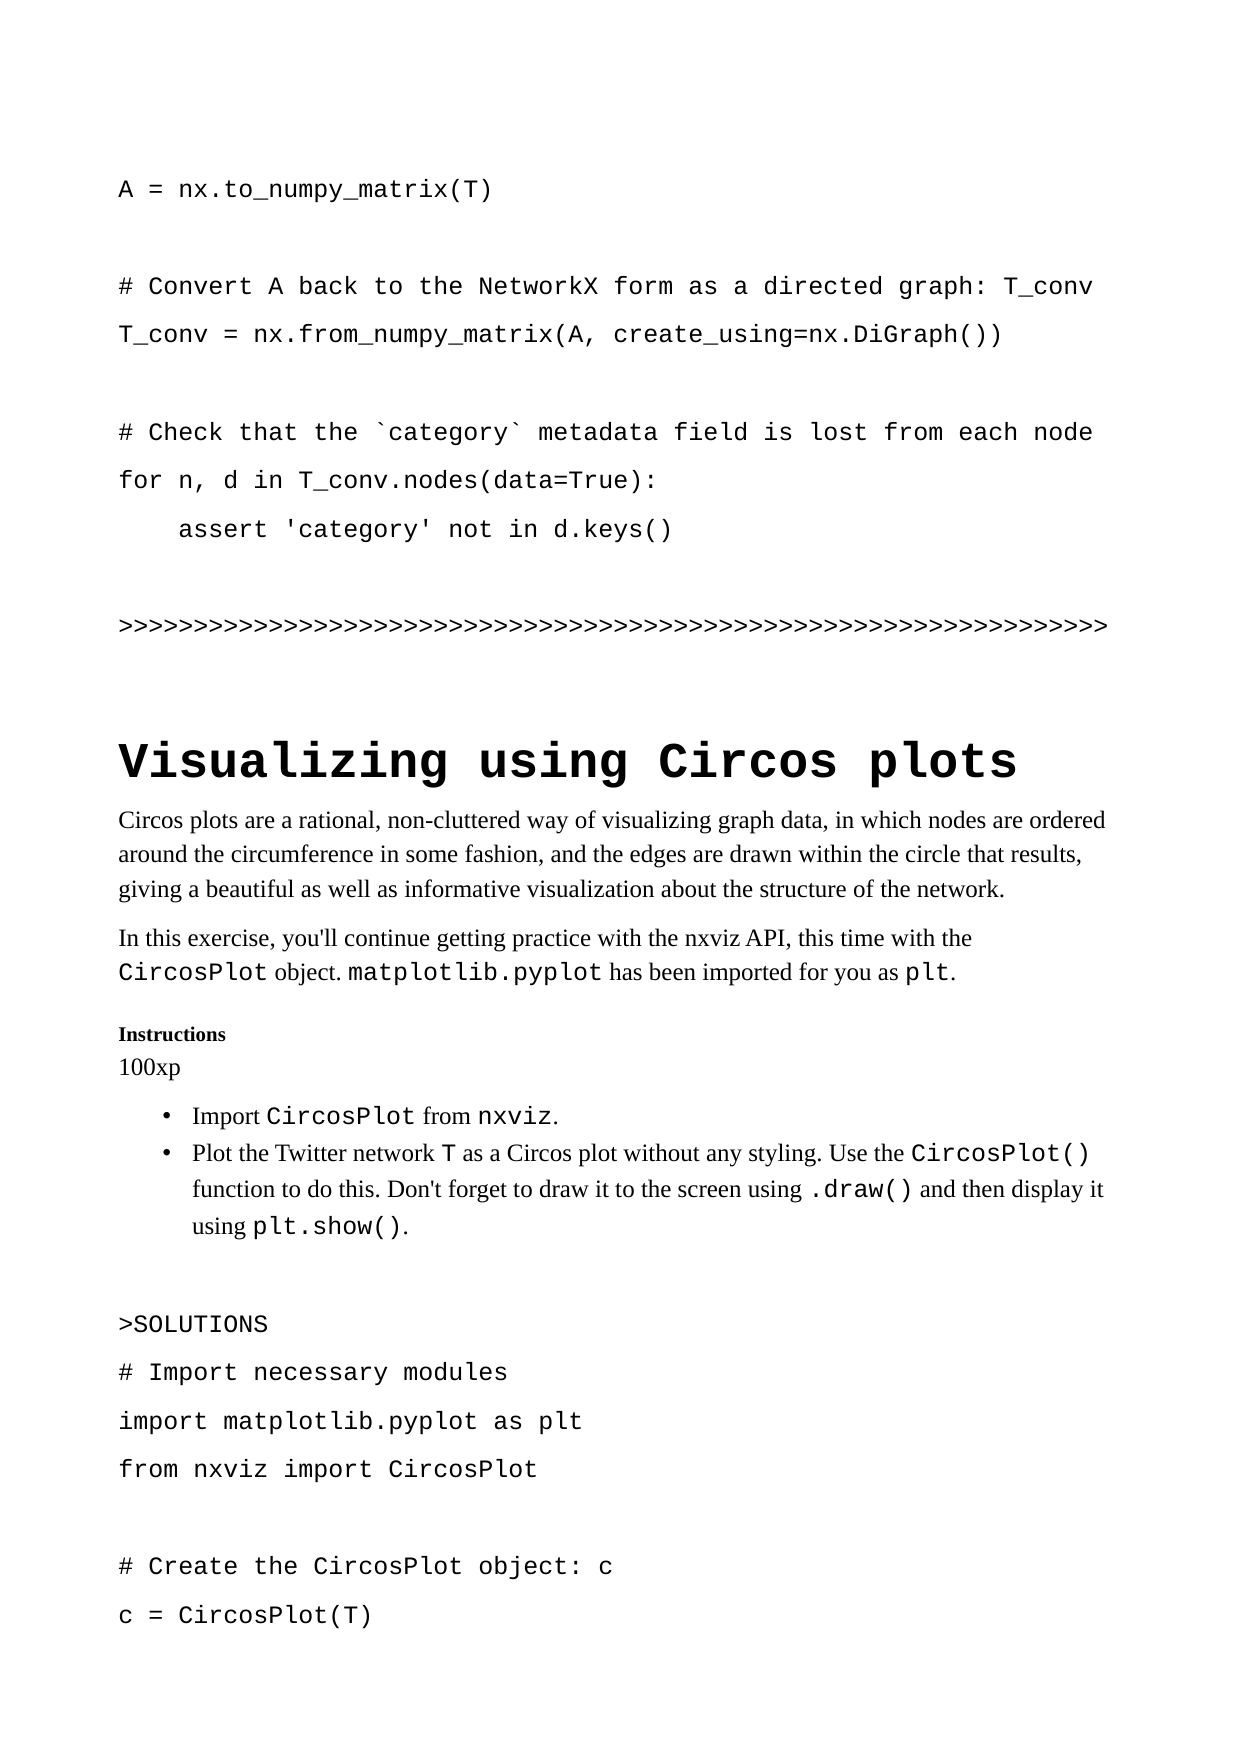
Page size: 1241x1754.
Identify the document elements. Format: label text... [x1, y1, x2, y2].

text >SOLUTIONS [118, 1311, 1122, 1339]
text Circos plots are a rational, non-cluttered way of visualizing graph data, in which nodes are ordered around the circumference in some fashion, and the edges are drawn within the circle that results, giving a beautiful as well as informative visualization about the structure of the network. [118, 805, 1122, 903]
text assert 'category' not in d.keys() [118, 516, 1122, 545]
text 100xp [118, 1052, 1122, 1081]
list Import CircosPlot from nxviz. [162, 1101, 1122, 1132]
text # Convert A back to the NetworkX form as a directed graph: T_conv [118, 273, 1122, 302]
text from nxviz import CircosPlot [118, 1457, 1122, 1485]
text for n, d in T_conv.nodes(data=True): [118, 468, 1122, 496]
subtitle Visualizing using Circos plots [118, 736, 1122, 792]
list Plot the Twitter network T as a Circos plot without any styling. Use the CircosPlot() function to do this. Don't forget to draw it to the screen using .draw() and then display it using plt.show(). [162, 1138, 1122, 1242]
text # Import necessary modules [118, 1360, 1122, 1388]
text In this exercise, you'll continue getting practice with the nxviz API, this time with the CircosPlot object. matplotlib.pyplot has been imported for you as plt. [118, 923, 1122, 988]
text c = CircosPlot(T) [118, 1602, 1122, 1631]
text T_conv = nx.from_numpy_matrix(A, create_using=nx.DiGraph()) [118, 322, 1122, 350]
text >>>>>>>>>>>>>>>>>>>>>>>>>>>>>>>>>>>>>>>>>>>>>>>>>>>>>>>>>>>>>>>>>> [118, 613, 1122, 642]
text import matplotlib.pyplot as plt [118, 1408, 1122, 1437]
text # Create the CircosPlot object: c [118, 1554, 1122, 1582]
text A = nx.to_numpy_matrix(T) [118, 176, 1122, 205]
subtitle Instructions [118, 1021, 1122, 1046]
text # Check that the `category` metadata field is lost from each node [118, 419, 1122, 448]
